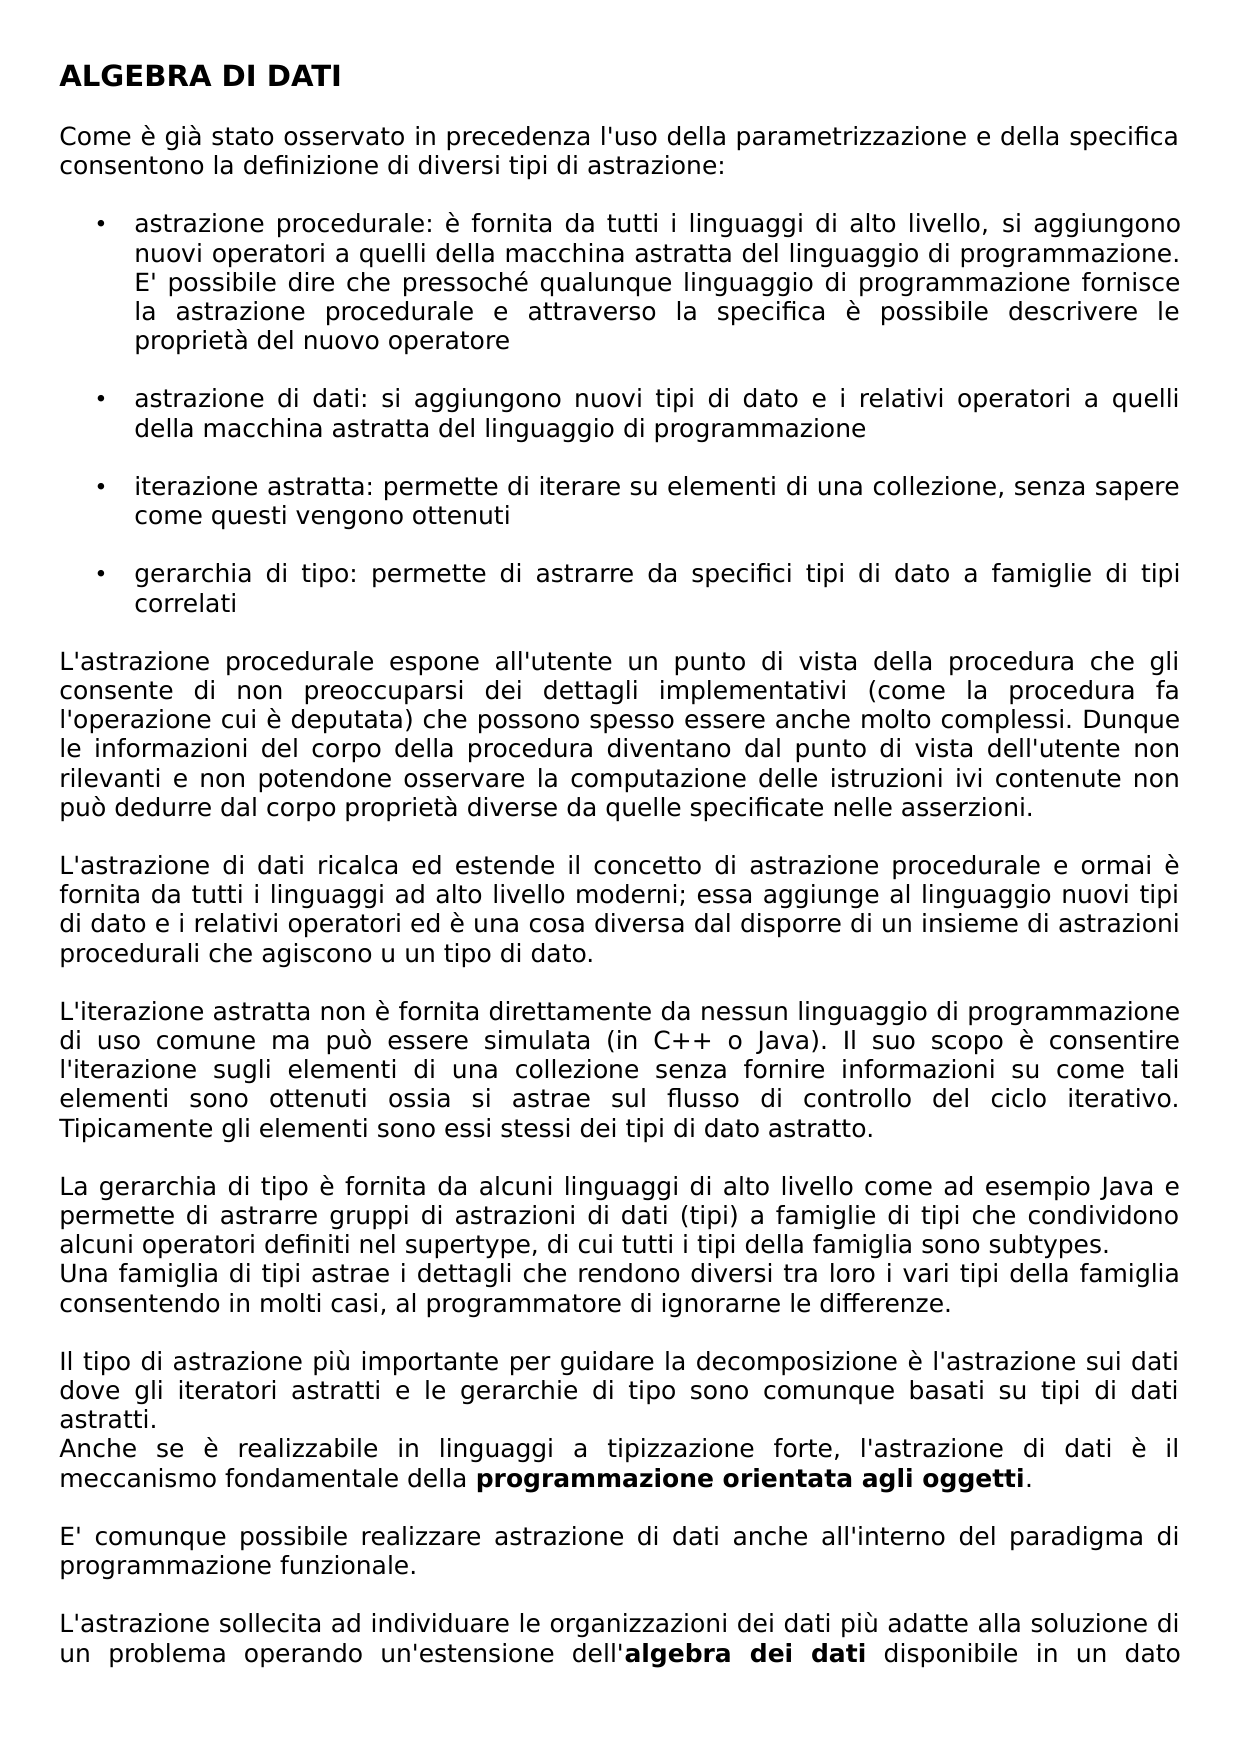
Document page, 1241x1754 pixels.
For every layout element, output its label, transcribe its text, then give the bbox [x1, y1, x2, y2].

text L'astrazione di dati ricalca ed estende il concetto di astrazione procedurale e ormai è fornita da tutti i linguaggi ad alto livello moderni; essa aggiunge al linguaggio nuovi tipi di dato e i relativi operatori ed è una cosa diversa dal disporre di un insieme di astrazioni procedurali che agiscono u un tipo di dato. [59, 851, 1181, 968]
text Anche se è realizzabile in linguaggi a tipizzazione forte, l'astrazione di dati è il meccanismo fondamentale della programmazione orientata agli oggetti. [59, 1435, 1181, 1493]
text Come è già stato osservato in precedenza l'uso della parametrizzazione e della specifica consentono la definizione di diversi tipi di astrazione: [59, 122, 1181, 181]
list astrazione di dati: si aggiungono nuovi tipi di dato e i relativi operatori a quelli della macchina astratta del linguaggio di programmazione [97, 385, 1181, 443]
text L'astrazione sollecita ad individuare le organizzazioni dei dati più adatte alla soluzione di un problema operando un'estensione dell'algebra dei dati disponibile in un dato [59, 1610, 1181, 1668]
text E' comunque possibile realizzare astrazione di dati anche all'interno del paradigma di programmazione funzionale. [59, 1522, 1181, 1581]
list iterazione astratta: permette di iterare su elementi di una collezione, senza sapere come questi vengono ottenuti [97, 472, 1181, 531]
text ALGEBRA DI DATI [59, 59, 1181, 93]
text L'astrazione procedurale espone all'utente un punto di vista della procedura che gli consente di non preoccuparsi dei dettagli implementativi (come la procedura fa l'operazione cui è deputata) che possono spesso essere anche molto complessi. Dunque le informazioni del corpo della procedura diventano dal punto di vista dell'utente non rilevanti e non potendone osservare la computazione delle istruzioni ivi contenute non può dedurre dal corpo proprietà diverse da quelle specificate nelle asserzioni. [59, 647, 1181, 822]
text Il tipo di astrazione più importante per guidare la decomposizione è l'astrazione sui dati dove gli iteratori astratti e le gerarchie di tipo sono comunque basati su tipi di dati astratti. [59, 1347, 1181, 1435]
text Una famiglia di tipi astrae i dettagli che rendono diversi tra loro i vari tipi della famiglia consentendo in molti casi, al programmatore di ignorarne le differenze. [59, 1260, 1181, 1318]
text La gerarchia di tipo è fornita da alcuni linguaggi di alto livello come ad esempio Java e permette di astrarre gruppi di astrazioni di dati (tipi) a famiglie di tipi che condividono alcuni operatori definiti nel supertype, di cui tutti i tipi della famiglia sono subtypes. [59, 1172, 1181, 1260]
text L'iterazione astratta non è fornita direttamente da nessun linguaggio di programmazione di uso comune ma può essere simulata (in C++ o Java). Il suo scopo è consentire l'iterazione sugli elementi di una collezione senza fornire informazioni su come tali elementi sono ottenuti ossia si astrae sul flusso di controllo del ciclo iterativo. Tipicamente gli elementi sono essi stessi dei tipi di dato astratto. [59, 997, 1181, 1143]
list astrazione procedurale: è fornita da tutti i linguaggi di alto livello, si aggiungono nuovi operatori a quelli della macchina astratta del linguaggio di programmazione. E' possibile dire che pressoché qualunque linguaggio di programmazione fornisce la astrazione procedurale e attraverso la specifica è possibile descrivere le proprietà del nuovo operatore [97, 210, 1181, 356]
list gerarchia di tipo: permette di astrarre da specifici tipi di dato a famiglie di tipi correlati [97, 560, 1181, 618]
